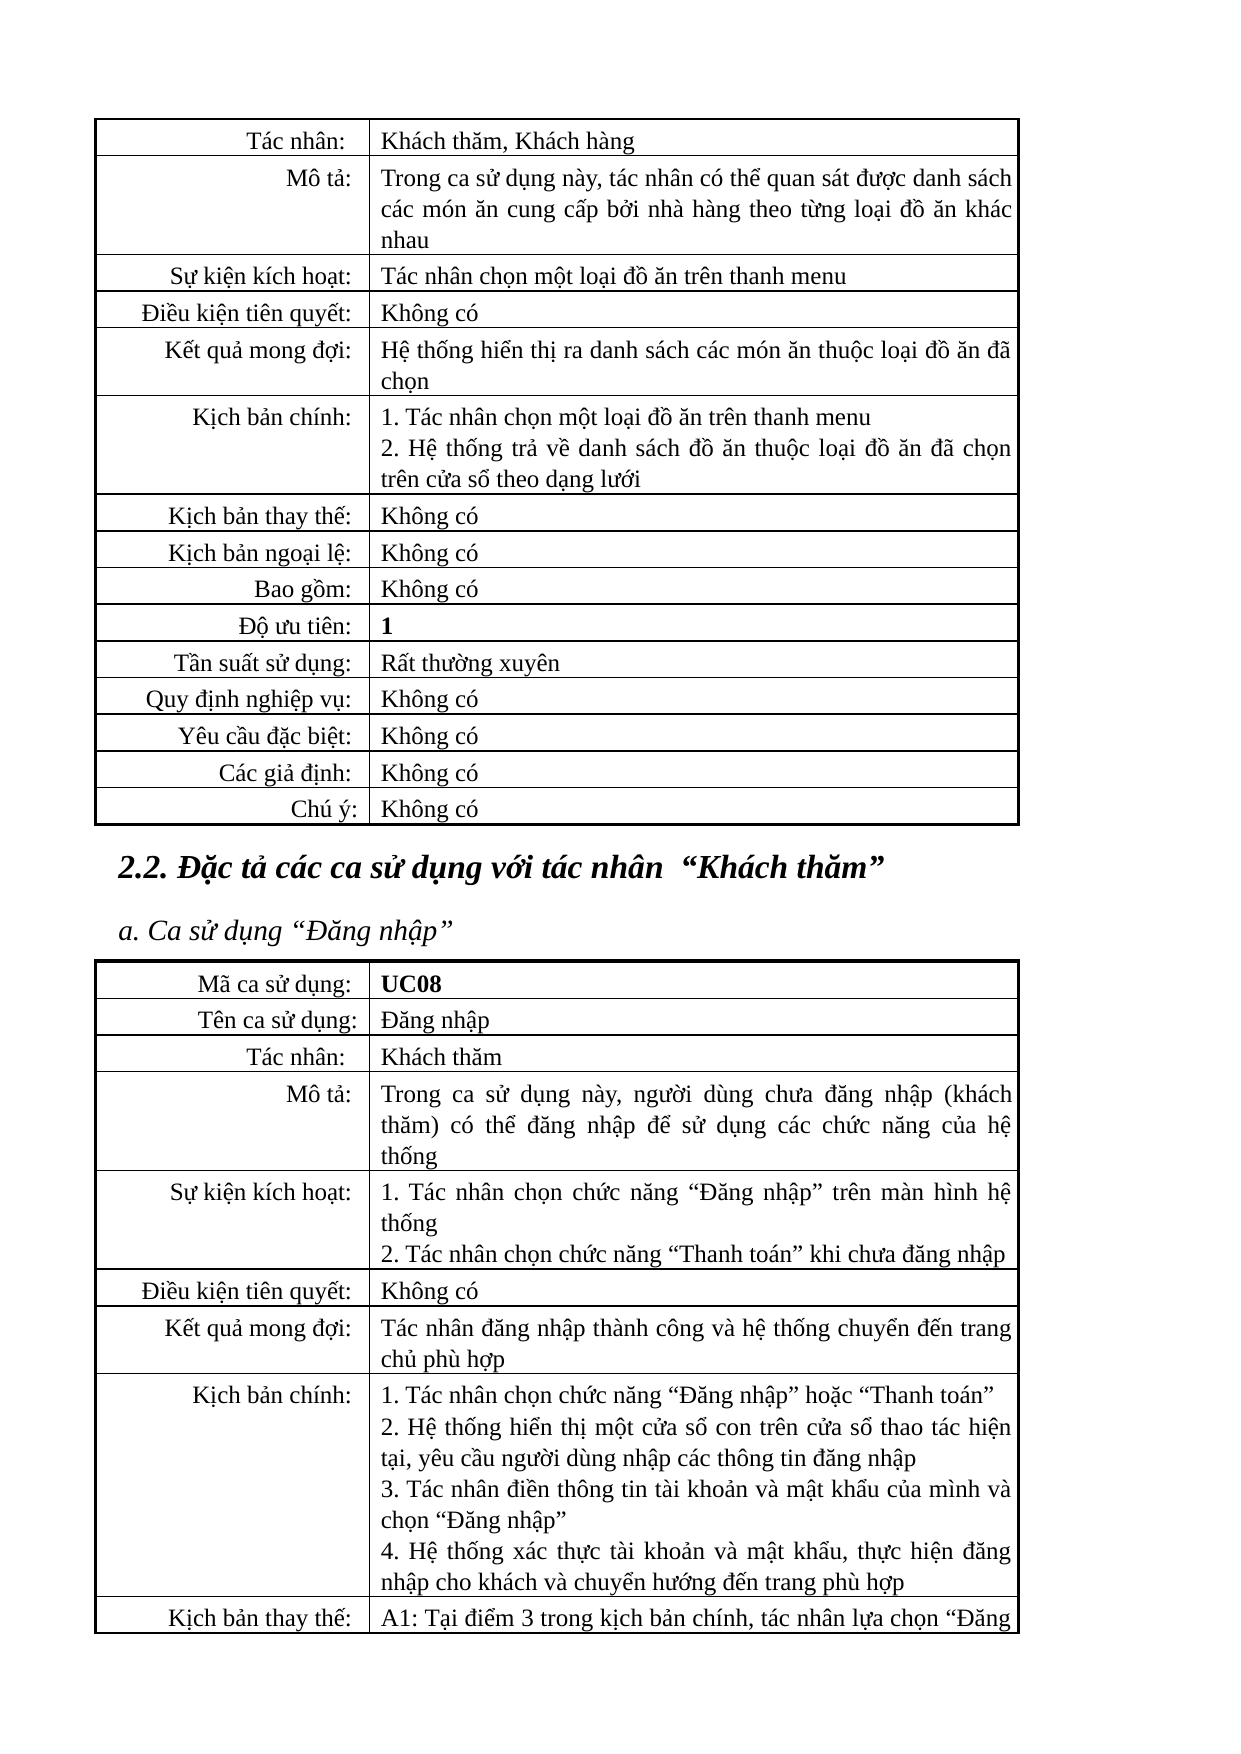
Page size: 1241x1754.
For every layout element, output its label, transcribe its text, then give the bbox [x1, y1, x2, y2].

table_cell Hệ thống hiển thị ra danh sách các món ăn thuộc loại đồ ăn đã chọn [370, 328, 1017, 394]
table_cell Không có [370, 292, 1017, 327]
table_cell Tần suất sử dụng: [97, 642, 369, 677]
table_cell Đăng nhập [370, 999, 1017, 1034]
table_cell Không có [370, 715, 1017, 750]
table_cell Không có [370, 752, 1017, 787]
table_cell Tên ca sử dụng: [97, 999, 369, 1034]
table_cell Kịch bản chính: [97, 1374, 369, 1596]
table_cell Tác nhân chọn một loại đồ ăn trên thanh menu [370, 255, 1017, 290]
table_cell Trong ca sử dụng này, người dùng chưa đăng nhập (khách thăm) có thể đăng nhập để sử dụng các chức năng của hệ thống [370, 1072, 1017, 1169]
table_cell Rất thường xuyên [370, 642, 1017, 677]
table_cell Không có [370, 568, 1017, 603]
table_cell Điều kiện tiên quyết: [97, 292, 369, 327]
table_cell 1. Tác nhân chọn chức năng “Đăng nhập” trên màn hình hệ thống 2. Tác nhân chọn chức năng “Thanh toán” khi chưa đăng nhập [370, 1171, 1017, 1268]
table_cell Quy định nghiệp vụ: [97, 678, 369, 713]
table_cell Chú ý: [97, 788, 369, 823]
table_cell Tác nhân: [97, 120, 369, 155]
table_cell Kết quả mong đợi: [97, 1307, 369, 1373]
table_cell Không có [370, 678, 1017, 713]
table_cell Sự kiện kích hoạt: [97, 255, 369, 290]
table_cell 1. Tác nhân chọn chức năng “Đăng nhập” hoặc “Thanh toán” 2. Hệ thống hiển thị một cửa sổ con trên cửa sổ thao tác hiện tại, yêu cầu người dùng nhập các thông tin đăng nhập 3. Tác nhân điền thông tin tài khoản và mật khẩu của mình và chọn “Đăng nhập” 4. Hệ thống xác thực tài khoản và mật khẩu, thực hiện đăng nhập cho khách và chuyển hướng đến trang phù hợp [370, 1374, 1017, 1596]
table_cell Tác nhân đăng nhập thành công và hệ thống chuyển đến trang chủ phù hợp [370, 1307, 1017, 1373]
table_cell Mô tả: [97, 1072, 369, 1169]
subtitle a. Ca sử dụng “Đăng nhập” [118, 913, 1122, 947]
table_cell Bao gồm: [97, 568, 369, 603]
table_header UC08 [370, 963, 1017, 997]
table_cell A1: Tại điểm 3 trong kịch bản chính, tác nhân lựa chọn “Đăng [370, 1597, 1017, 1632]
table_cell 1 [370, 605, 1017, 640]
table_cell Kịch bản thay thế: [97, 1597, 369, 1632]
table_cell Yêu cầu đặc biệt: [97, 715, 369, 750]
table_cell Kịch bản chính: [97, 396, 369, 493]
table_header Mã ca sử dụng: [97, 963, 369, 997]
subtitle 2.2. Đặc tả các ca sử dụng với tác nhân “Khách thăm” [118, 847, 1122, 886]
table_cell Khách thăm, Khách hàng [370, 120, 1017, 155]
table_cell Tác nhân: [97, 1036, 369, 1071]
table_cell Điều kiện tiên quyết: [97, 1270, 369, 1305]
table_cell Kịch bản thay thế: [97, 495, 369, 530]
table_cell Kịch bản ngoại lệ: [97, 532, 369, 567]
table_cell Không có [370, 495, 1017, 530]
table_cell Các giả định: [97, 752, 369, 787]
table_cell Khách thăm [370, 1036, 1017, 1071]
table_cell 1. Tác nhân chọn một loại đồ ăn trên thanh menu 2. Hệ thống trả về danh sách đồ ăn thuộc loại đồ ăn đã chọn trên cửa sổ theo dạng lưới [370, 396, 1017, 493]
table_cell Không có [370, 1270, 1017, 1305]
table_cell Độ ưu tiên: [97, 605, 369, 640]
table_cell Kết quả mong đợi: [97, 328, 369, 394]
table_cell Không có [370, 532, 1017, 567]
table_cell Mô tả: [97, 156, 369, 253]
table_cell Trong ca sử dụng này, tác nhân có thể quan sát được danh sách các món ăn cung cấp bởi nhà hàng theo từng loại đồ ăn khác nhau [370, 156, 1017, 253]
table_cell Không có [370, 788, 1017, 823]
table_cell Sự kiện kích hoạt: [97, 1171, 369, 1268]
